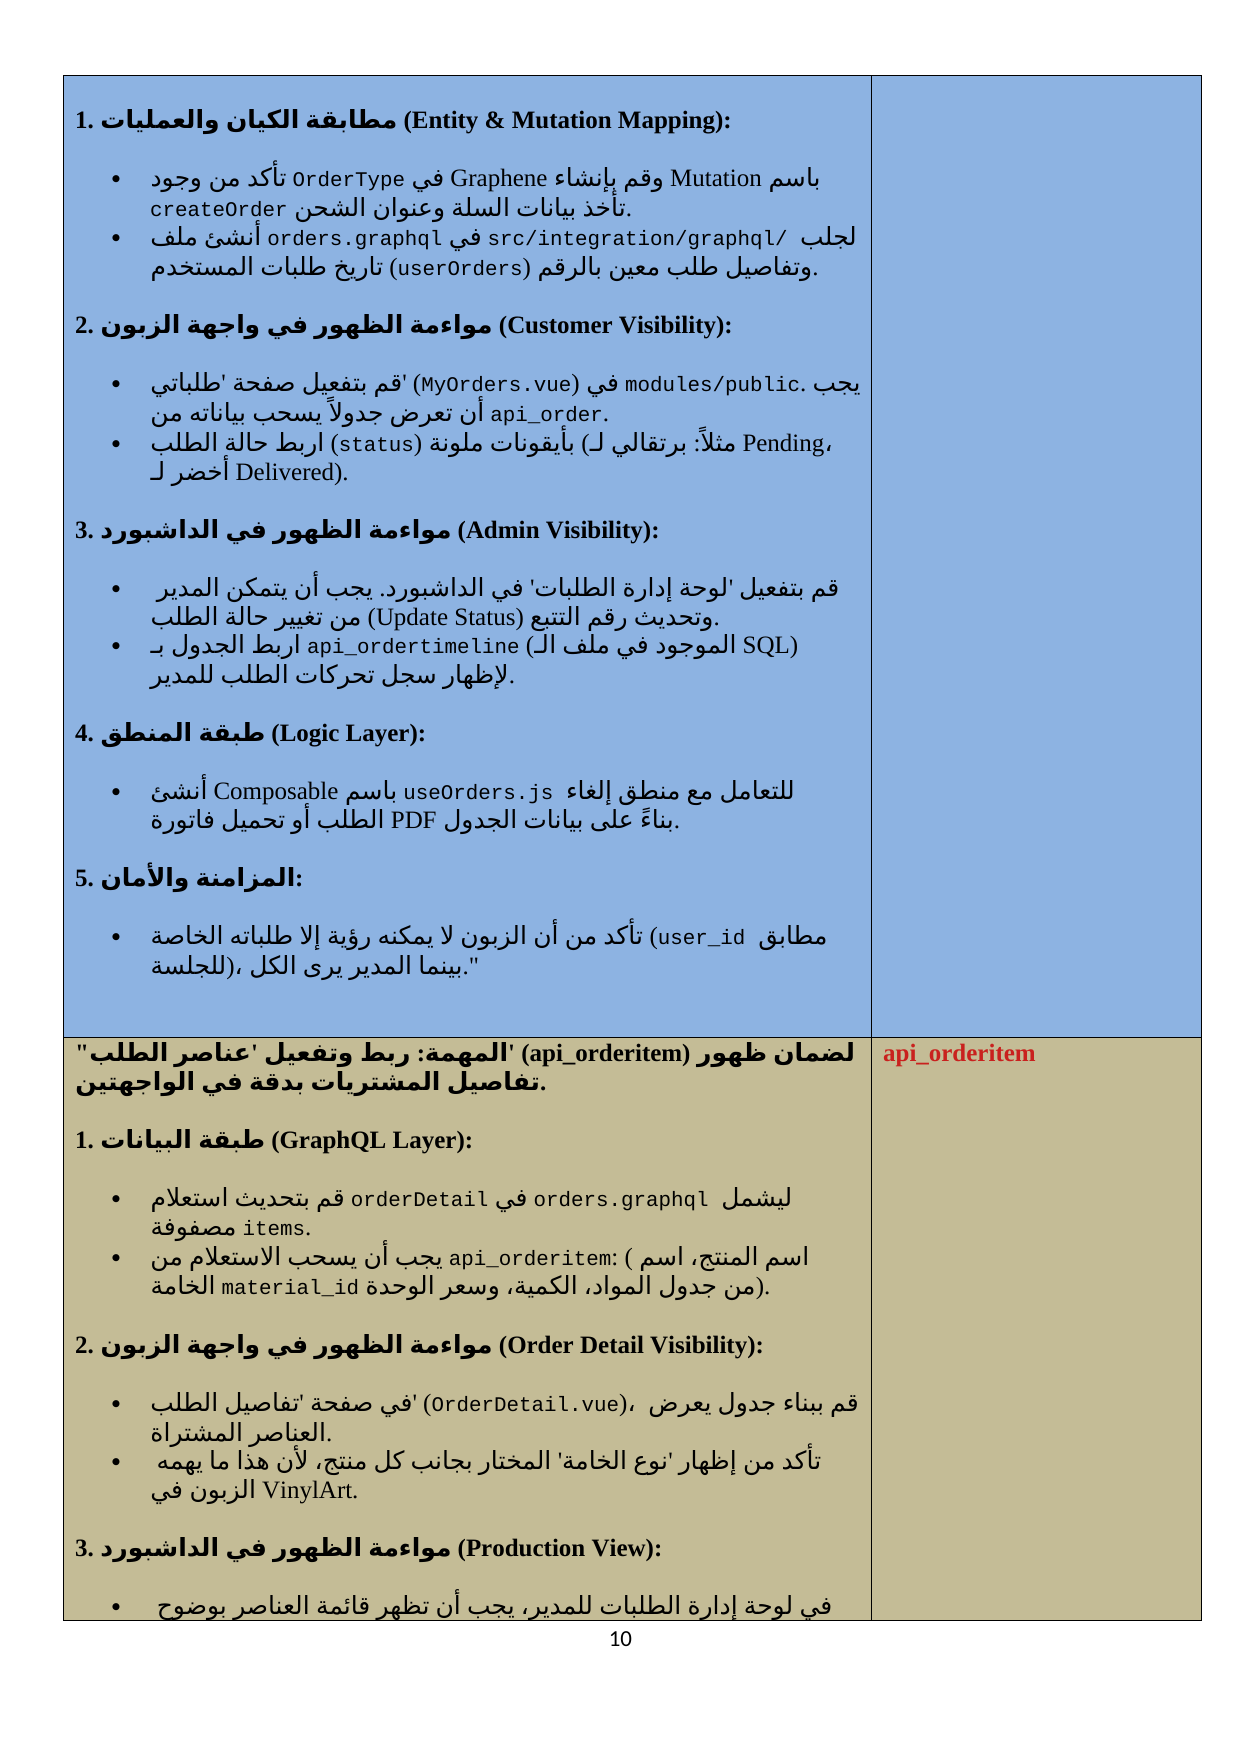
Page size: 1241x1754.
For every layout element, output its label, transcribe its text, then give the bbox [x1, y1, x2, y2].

table_cell "المهمة: ربط وتفعيل 'عناصر الطلب' (api_orderitem) لضمان ظهور تفاصيل المشتريات بدقة في الواجهتين. 1. طبقة البيانات (GraphQL Layer): قم بتحديث استعلام orderDetail في orders.graphql ليشمل مصفوفة items. يجب أن يسحب الاستعلام من api_orderitem: (اسم المنتج، اسم الخامة material_id من جدول المواد، الكمية، وسعر الوحدة). 2. مواءمة الظهور في واجهة الزبون (Order Detail Visibility): في صفحة 'تفاصيل الطلب' (OrderDetail.vue)، قم ببناء جدول يعرض العناصر المشتراة. تأكد من إظهار 'نوع الخامة' المختار بجانب كل منتج، لأن هذا ما يهمه الزبون في VinylArt. 3. مواءمة الظهور في الداشبورد (Production View): في لوحة إدارة الطلبات للمدير، يجب أن تظهر قائمة العناصر بوضوح لكي يعرف 'الفني' ما هي الخامات التي يجب تجهيزها للطباعة (مثلاً: المنتج X على خامة 'مطفي'). 4. طبقة المنطق (Logic Layer): تأكد من أن منطق 'إضافة للسلة' يقوم بإنشاء كائنات orderitem مؤقتة في الـ Store قبل تحويلها لطلب حقيقي. 5. التوثيق المالي: اربط بيانات هذا الجدول بمكون 'طباعة الفاتورة' (Invoice PDF) لضمان ظهور تفاصيل دقيقة للزبون." [64, 1038, 871, 1620]
table_cell [872, 76, 1201, 1037]
table_cell "المهمة: ربط وتفعيل 'كيان الطلبات' (api_order) في الهيكلية الجديدة وربطه بواجهات المستخدم والإدارة. 1. مطابقة الكيان والعمليات (Entity & Mutation Mapping): تأكد من وجود OrderType في Graphene وقم بإنشاء Mutation باسم createOrder تأخذ بيانات السلة وعنوان الشحن. أنشئ ملف orders.graphql في src/integration/graphql/ لجلب تاريخ طلبات المستخدم (userOrders) وتفاصيل طلب معين بالرقم. 2. مواءمة الظهور في واجهة الزبون (Customer Visibility): قم بتفعيل صفحة 'طلباتي' (MyOrders.vue) في modules/public. يجب أن تعرض جدولاً يسحب بياناته من api_order. اربط حالة الطلب (status) بأيقونات ملونة (مثلاً: برتقالي لـ Pending، أخضر لـ Delivered). 3. مواءمة الظهور في الداشبورد (Admin Visibility): قم بتفعيل 'لوحة إدارة الطلبات' في الداشبورد. يجب أن يتمكن المدير من تغيير حالة الطلب (Update Status) وتحديث رقم التتبع. اربط الجدول بـ api_ordertimeline (الموجود في ملف الـ SQL) لإظهار سجل تحركات الطلب للمدير. 4. طبقة المنطق (Logic Layer): أنشئ Composable باسم useOrders.js للتعامل مع منطق إلغاء الطلب أو تحميل فاتورة PDF بناءً على بيانات الجدول. 5. المزامنة والأمان: تأكد من أن الزبون لا يمكنه رؤية إلا طلباته الخاصة (user_id مطابق للجلسة)، بينما المدير يرى الكل." [64, 76, 871, 1037]
table_cell api_orderitem [872, 1038, 1201, 1620]
